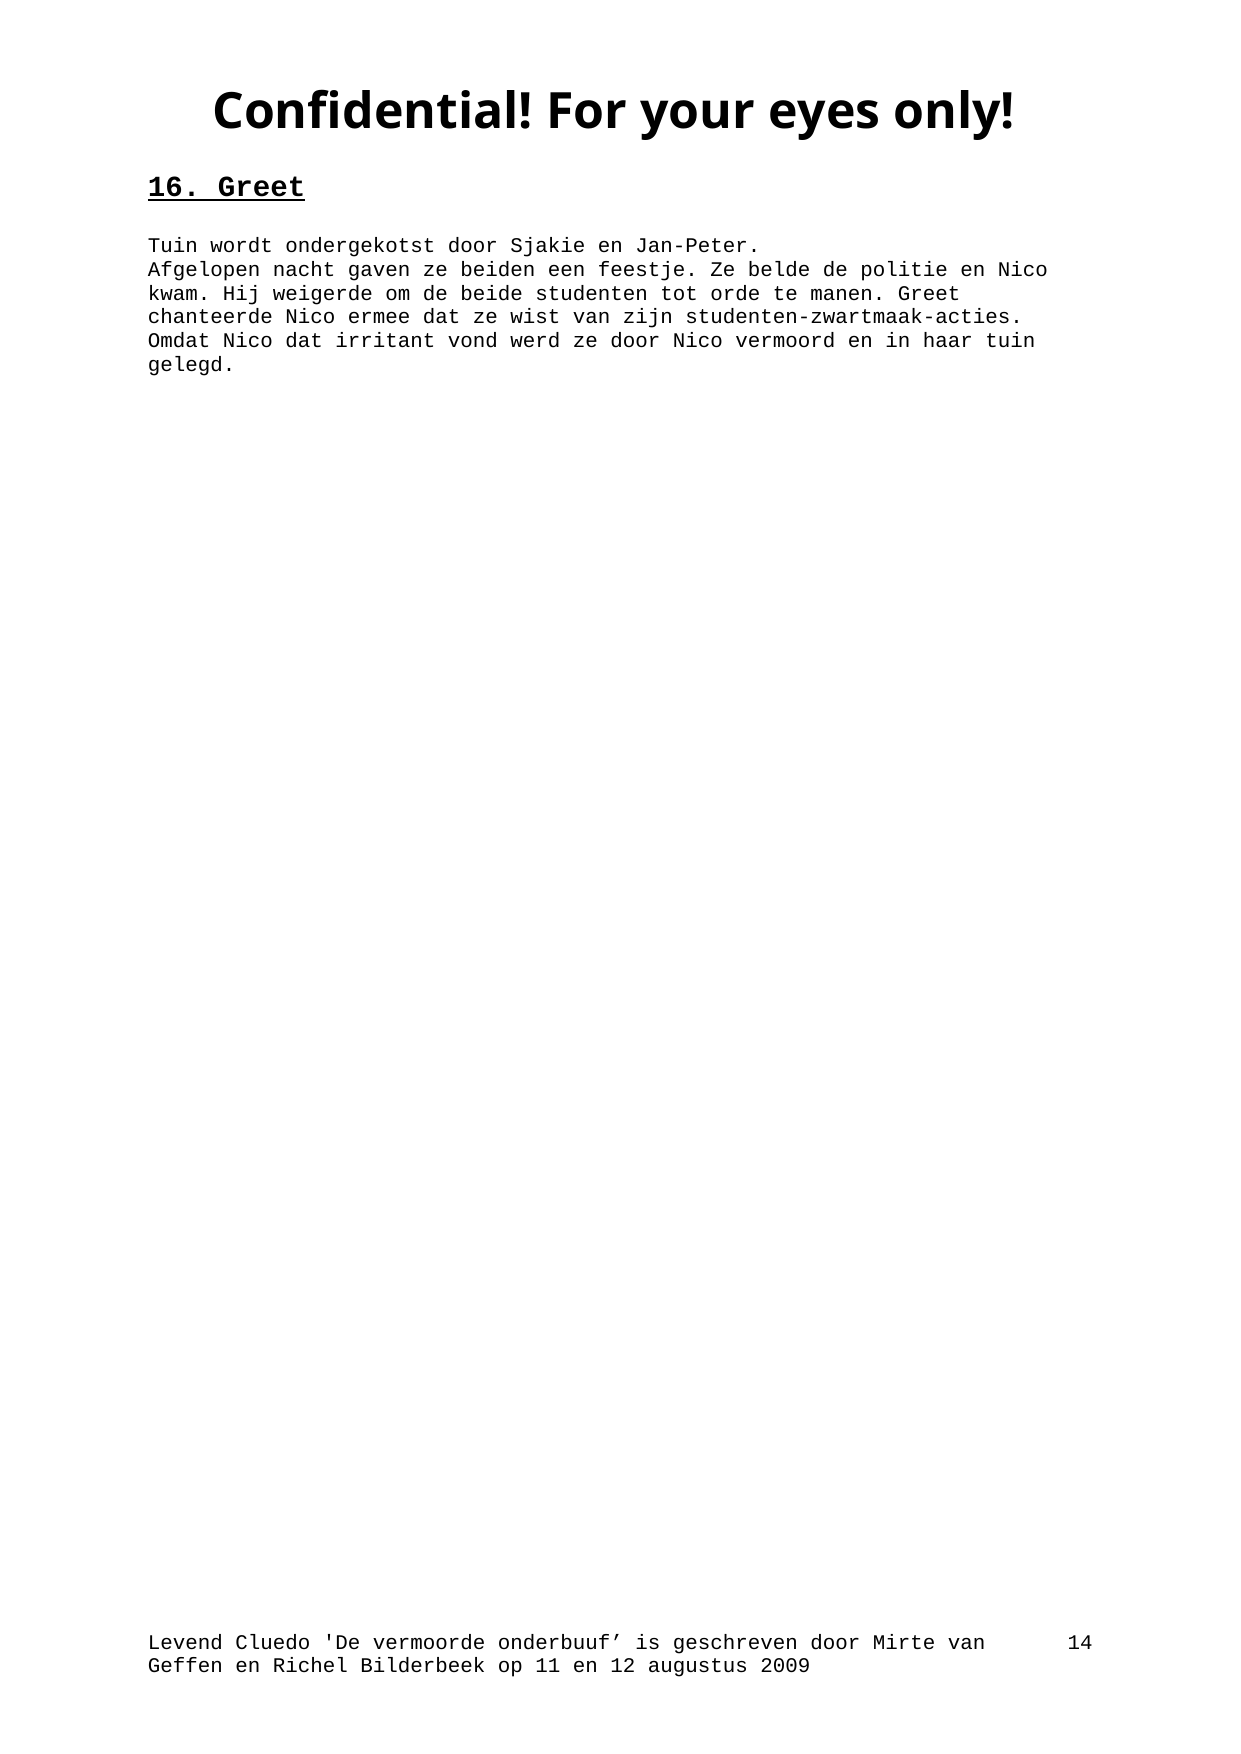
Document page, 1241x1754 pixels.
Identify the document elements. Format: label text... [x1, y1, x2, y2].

subtitle 16. Greet [148, 173, 1093, 206]
text Afgelopen nacht gaven ze beiden een feestje. Ze belde de politie en Nico kwam. Hij weigerde om de beide studenten tot orde te manen. Greet chanteerde Nico ermee dat ze wist van zijn studenten-zwartmaak-acties. Omdat Nico dat irritant vond werd ze door Nico vermoord en in haar tuin gelegd. [148, 259, 1093, 377]
text Tuin wordt ondergekotst door Sjakie en Jan-Peter. [148, 236, 1093, 259]
